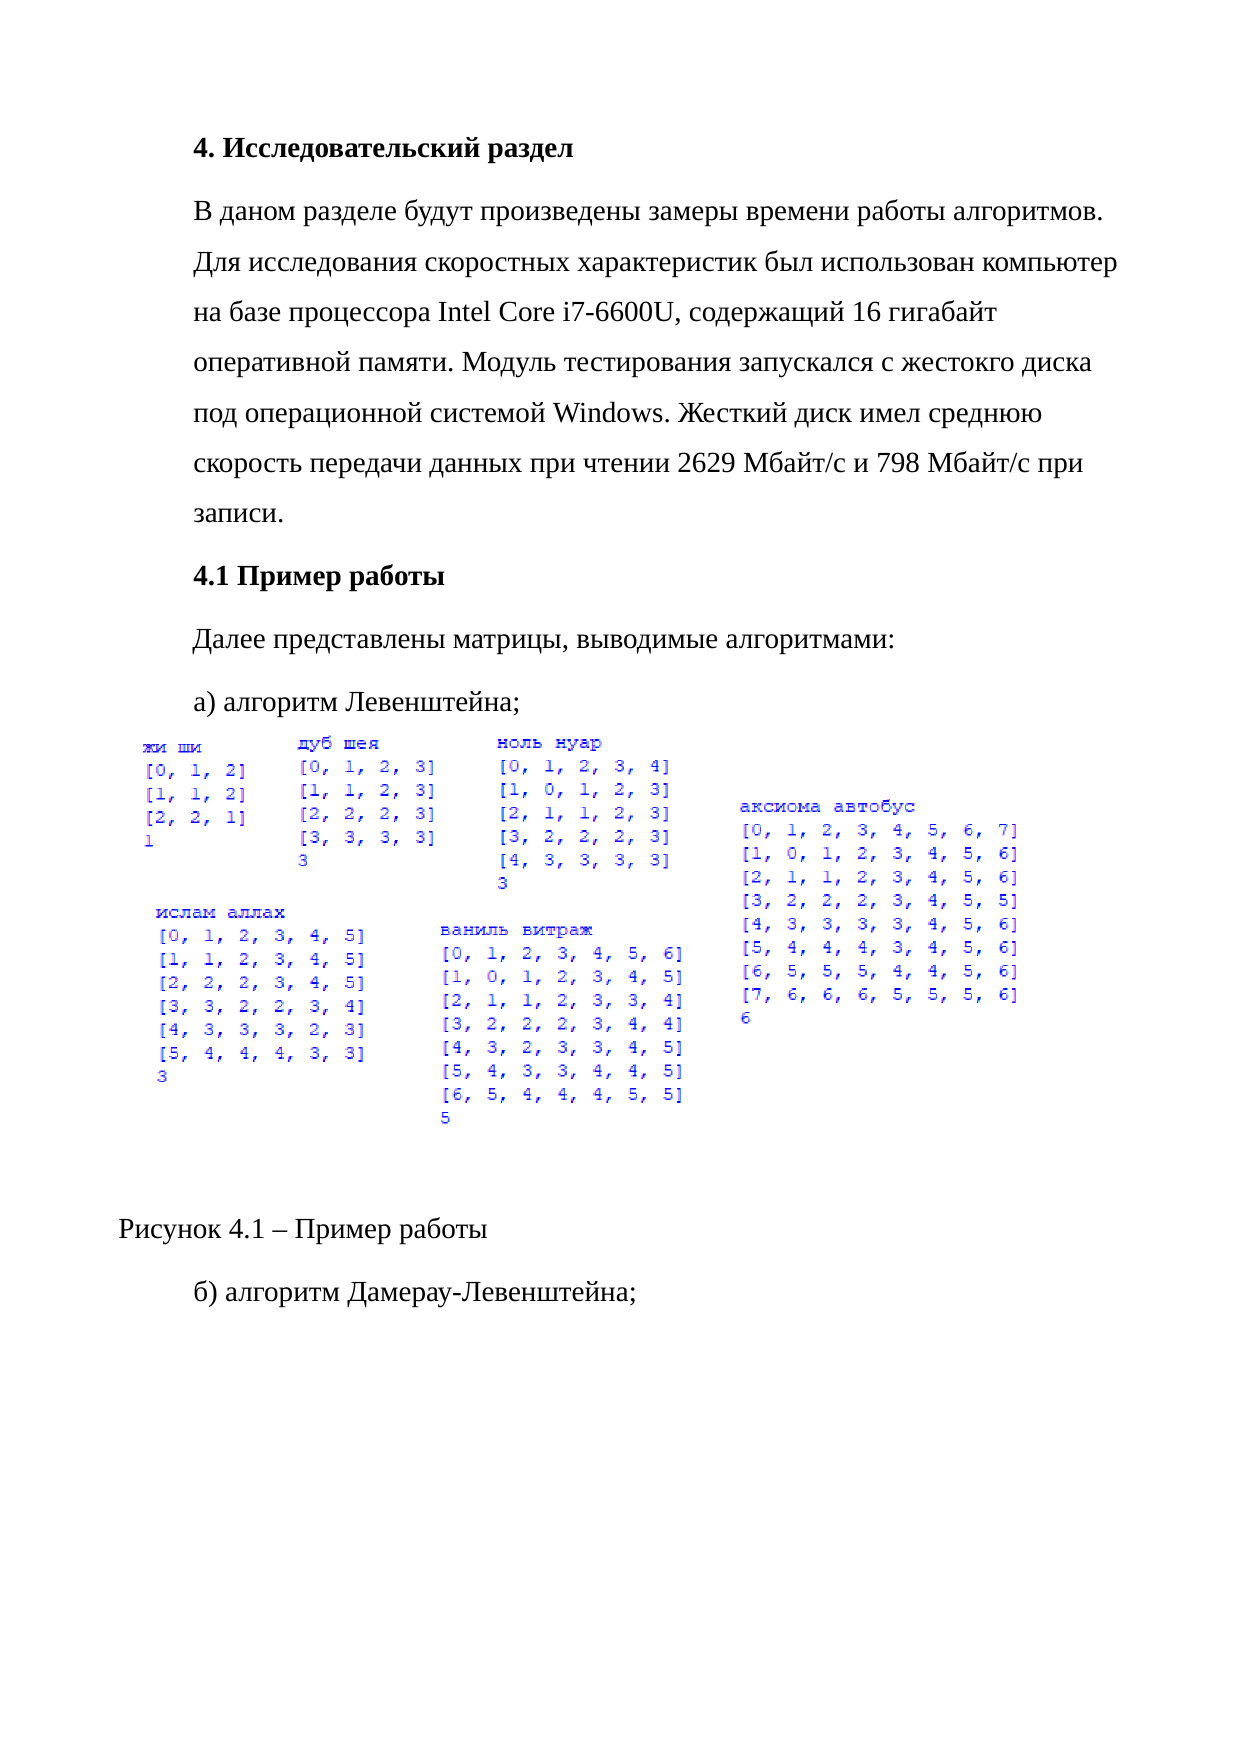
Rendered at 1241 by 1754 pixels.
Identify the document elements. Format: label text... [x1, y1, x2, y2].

list 4.1 Пример работы [156, 558, 1122, 592]
list 4. Исследовательский раздел [156, 131, 1122, 164]
list В даном разделе будут произведены замеры времени работы алгоритмов. Для исследования скоростных характеристик был использован компьютер на базе процессора Intel Core i7-6600U, содержащий 16 гигабайт оперативной памяти. Модуль тестирования запускался с жестокго диска под операционной системой Windows. Жесткий диск имел среднюю скорость передачи данных при чтении 2629 Мбайт/с и 798 Мбайт/с при записи. [156, 193, 1122, 529]
picture [136, 734, 1104, 1195]
text Далее представлены матрицы, выводимые алгоритмами: [118, 621, 1122, 654]
text Рисунок 4.1 – Пример работы [118, 747, 1122, 1245]
list б) алгоритм Дамерау-Левенштейна; [156, 1274, 1122, 1308]
list а) алгоритм Левенштейна; [156, 684, 1122, 717]
